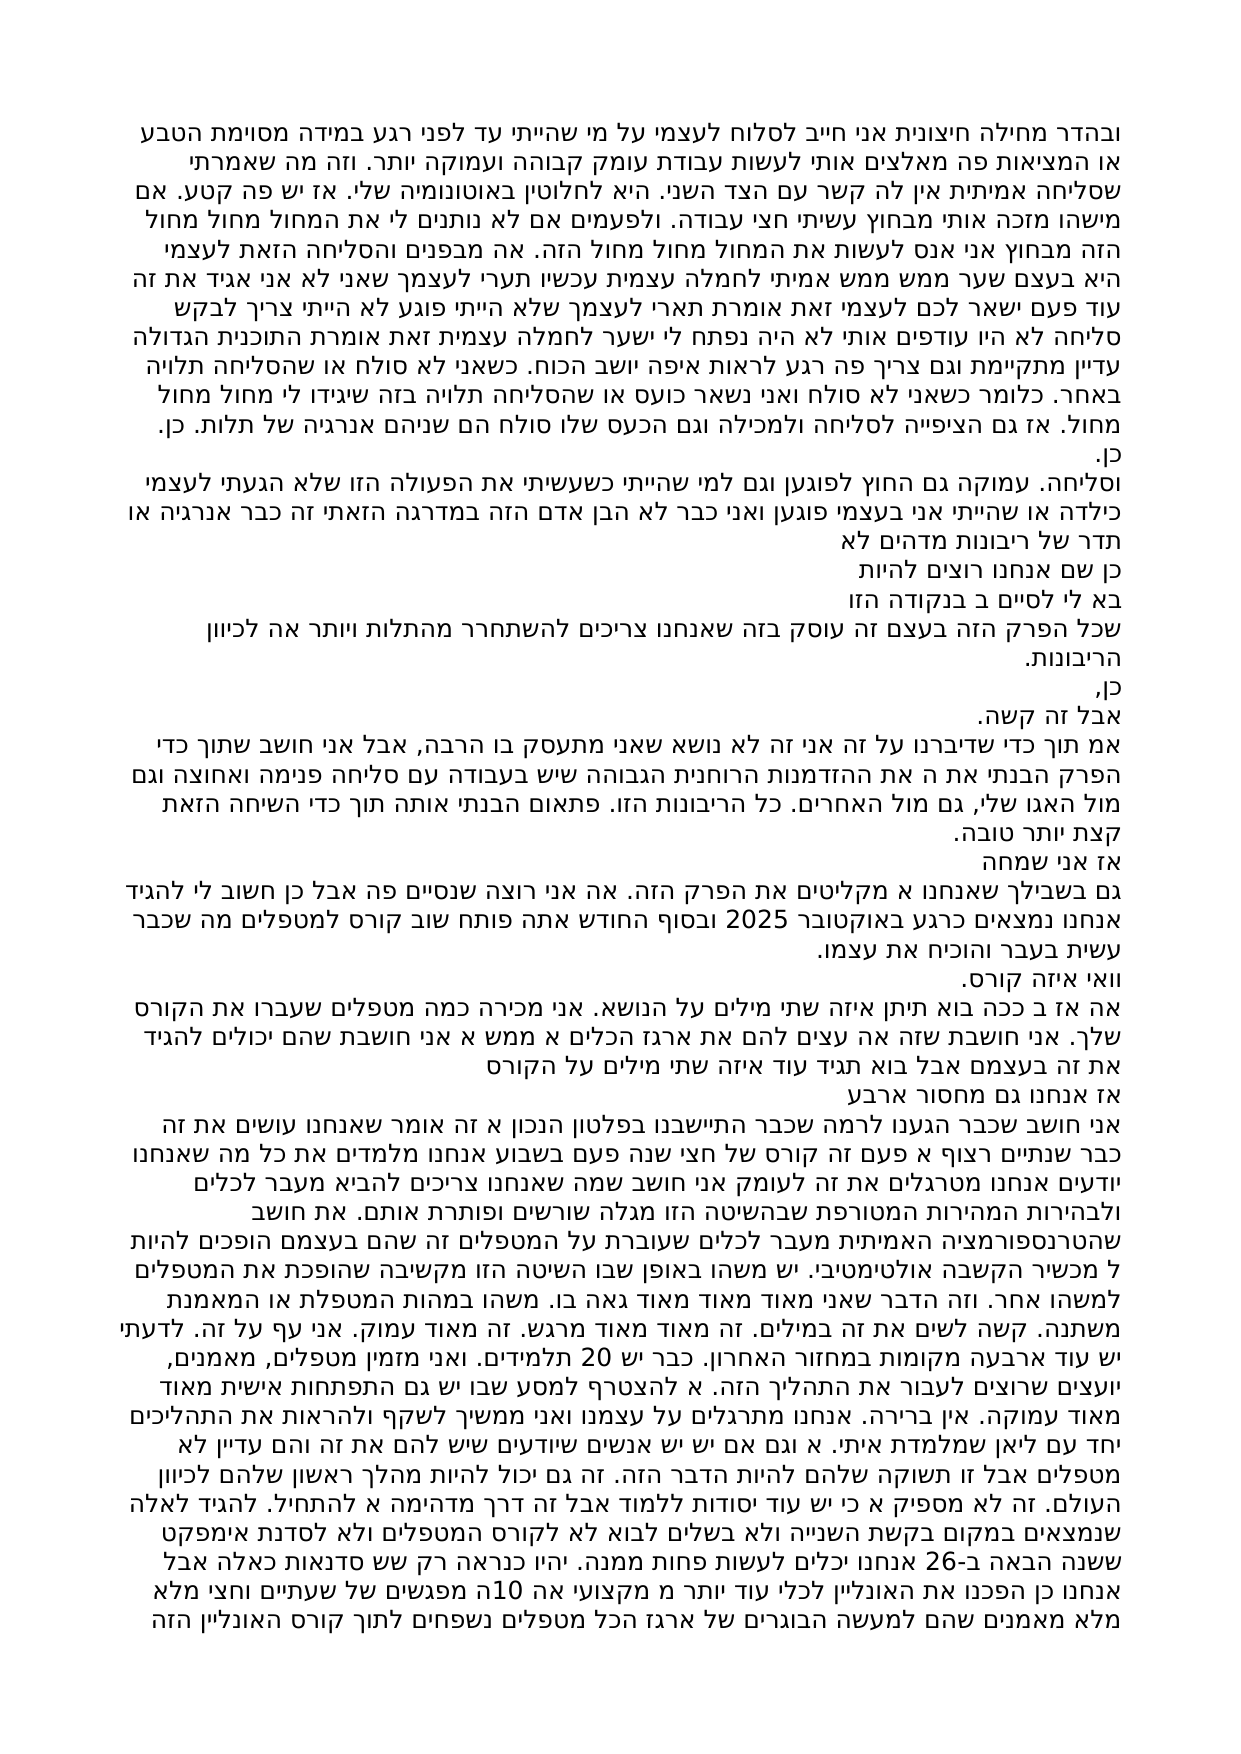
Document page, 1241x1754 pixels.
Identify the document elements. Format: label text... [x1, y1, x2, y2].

text אה אז ב ככה בוא תיתן איזה שתי מילים על הנושא. אני מכירה כמה מטפלים שעברו את הקורס שלך. אני חושבת שזה אה עצים להם את ארגז הכלים א ממש א אני חושבת שהם יכולים להגיד את זה בעצמם אבל בוא תגיד עוד איזה שתי מילים על הקורס [118, 993, 1122, 1081]
text אז אנחנו גם מחסור ארבע [118, 1081, 1122, 1110]
text וואי איזה קורס. [118, 964, 1122, 993]
text כן. [118, 439, 1122, 468]
text שכל הפרק הזה בעצם זה עוסק בזה שאנחנו צריכים להשתחרר מהתלות ויותר אה לכיוון הריבונות. [118, 614, 1122, 672]
text כן שם אנחנו רוצים להיות [118, 556, 1122, 585]
text ובהדר מחילה חיצונית אני חייב לסלוח לעצמי על מי שהייתי עד לפני רגע במידה מסוימת הטבע או המציאות פה מאלצים אותי לעשות עבודת עומק קבוהה ועמוקה יותר. וזה מה שאמרתי שסליחה אמיתית אין לה קשר עם הצד השני. היא לחלוטין באוטונומיה שלי. אז יש פה קטע. אם מישהו מזכה אותי מבחוץ עשיתי חצי עבודה. ולפעמים אם לא נותנים לי את המחול מחול מחול הזה מבחוץ אני אנס לעשות את המחול מחול מחול הזה. אה מבפנים והסליחה הזאת לעצמי היא בעצם שער ממש ממש אמיתי לחמלה עצמית עכשיו תערי לעצמך שאני לא אני אגיד את זה עוד פעם ישאר לכם לעצמי זאת אומרת תארי לעצמך שלא הייתי פוגע לא הייתי צריך לבקש סליחה לא היו עודפים אותי לא היה נפתח לי ישער לחמלה עצמית זאת אומרת התוכנית הגדולה עדיין מתקיימת וגם צריך פה רגע לראות איפה יושב הכוח. כשאני לא סולח או שהסליחה תלויה באחר. כלומר כשאני לא סולח ואני נשאר כועס או שהסליחה תלויה בזה שיגידו לי מחול מחול מחול. אז גם הציפייה לסליחה ולמכילה וגם הכעס שלו סולח הם שניהם אנרגיה של תלות. כן. [118, 118, 1122, 439]
text בא לי לסיים ב בנקודה הזו [118, 585, 1122, 614]
text כן, [118, 672, 1122, 701]
text אני חושב שכבר הגענו לרמה שכבר התיישבנו בפלטון הנכון א זה אומר שאנחנו עושים את זה כבר שנתיים רצוף א פעם זה קורס של חצי שנה פעם בשבוע אנחנו מלמדים את כל מה שאנחנו יודעים אנחנו מטרגלים את זה לעומק אני חושב שמה שאנחנו צריכים להביא מעבר לכלים ולבהירות המהירות המטורפת שבהשיטה הזו מגלה שורשים ופותרת אותם. את חושב שהטרנספורמציה האמיתית מעבר לכלים שעוברת על המטפלים זה שהם בעצמם הופכים להיות ל מכשיר הקשבה אולטימטיבי. יש משהו באופן שבו השיטה הזו מקשיבה שהופכת את המטפלים למשהו אחר. וזה הדבר שאני מאוד מאוד מאוד גאה בו. משהו במהות המטפלת או המאמנת משתנה. קשה לשים את זה במילים. זה מאוד מאוד מרגש. זה מאוד עמוק. אני עף על זה. לדעתי יש עוד ארבעה מקומות במחזור האחרון. כבר יש 20 תלמידים. ואני מזמין מטפלים, מאמנים, יועצים שרוצים לעבור את התהליך הזה. א להצטרף למסע שבו יש גם התפתחות אישית מאוד מאוד עמוקה. אין ברירה. אנחנו מתרגלים על עצמנו ואני ממשיך לשקף ולהראות את התהליכים יחד עם ליאן שמלמדת איתי. א וגם אם יש יש אנשים שיודעים שיש להם את זה והם עדיין לא מטפלים אבל זו תשוקה שלהם להיות הדבר הזה. זה גם יכול להיות מהלך ראשון שלהם לכיוון העולם. זה לא מספיק א כי יש עוד יסודות ללמוד אבל זה דרך מדהימה א להתחיל. להגיד לאלה שנמצאים במקום בקשת השנייה ולא בשלים לבוא לא לקורס המטפלים ולא לסדנת אימפקט ששנה הבאה ב-26 אנחנו יכלים לעשות פחות ממנה. יהיו כנראה רק שש סדנאות כאלה אבל אנחנו כן הפכנו את האונליין לכלי עוד יותר מ מקצועי אה 10ה מפגשים של שעתיים וחצי מלא מלא מאמנים שהם למעשה הבוגרים של ארגז הכל מטפלים נשפחים לתוך קורס האונליין הזה ובין המפגשים א עובדים עם הקבוצות ואחד על אחד עם האנשים אז יצרנו איזה הייבריד כזה מאוד מאוד מעניין אני מלמד את כל החומרים ומראה את כל התרגולים ובין הפגישות א יש גם עבודה עם אנשים שמטפלים ובוגרים של קורס ארגז הכלים אז אנחנו נותנים מעטפת שאני מתחיל להיות מאוד מאוד מרוצה ממנה והיתרון הגדול של הסדנה הזו שהיא תהליכית זה כמה חודשים שבהם אתה חוזר בית עם החומר, החומרים מוקלטים, יש לך חניכה אישית בין המפגשים, שמה משהו, יש שמה קסם שקורה. למרות חששות שהיו לי הרבה מאוד שנים, שבסוף זה לא הולך עד העומק כמו סדנת אימפקט המלאה, שעולה גם יותר מכפול והיא גם מאוד מאוד אינטנסיבית וגם בסוף היא מוגבלת ב באנשים. אז זו הזמנה שלי ולהגיד לך שהתחלתי השבוע לכתוב סדנת הורות, ששנים תלמידים אומרים טוב, מה הם סדנה להורים, מה הם סדנה להורים? ונדמה לי שהמקום הזה שבו אני פוגש מבוגרים ומבין שכל הנזקים המבוגרים הם באופן שבו גידלו אותנו בחת הילדות שלנו, נדמה לי שיש לי זווית מעניינת להביא לאיך כדאי להיות הורים יותר טובים בשביל לדפוק פחות את הילדים שלנו. אז אז אני עובד על זה ומתרגש מזה מאוד ותחזיקי צבעות כי אני הרבה פעמים מתחיל דברים ולא מסיים. זה משהו שאני צריך ללמוד אבל [118, 1110, 1122, 1635]
text גם בשבילך שאנחנו א מקליטים את הפרק הזה. אה אני רוצה שנסיים פה אבל כן חשוב לי להגיד אנחנו נמצאים כרגע באוקטובר 2025 ובסוף החודש אתה פותח שוב קורס למטפלים מה שכבר עשית בעבר והוכיח את עצמו. [118, 876, 1122, 964]
text אמ תוך כדי שדיברנו על זה אני זה לא נושא שאני מתעסק בו הרבה, אבל אני חושב שתוך כדי הפרק הבנתי את ה את ההזדמנות הרוחנית הגבוהה שיש בעבודה עם סליחה פנימה ואחוצה וגם מול האגו שלי, גם מול האחרים. כל הריבונות הזו. פתאום הבנתי אותה תוך כדי השיחה הזאת קצת יותר טובה. [118, 731, 1122, 847]
text אז אני שמחה [118, 847, 1122, 876]
text אבל זה קשה. [118, 701, 1122, 731]
text וסליחה. עמוקה גם החוץ לפוגען וגם למי שהייתי כשעשיתי את הפעולה הזו שלא הגעתי לעצמי כילדה או שהייתי אני בעצמי פוגען ואני כבר לא הבן אדם הזה במדרגה הזאתי זה כבר אנרגיה או תדר של ריבונות מדהים לא [118, 468, 1122, 556]
